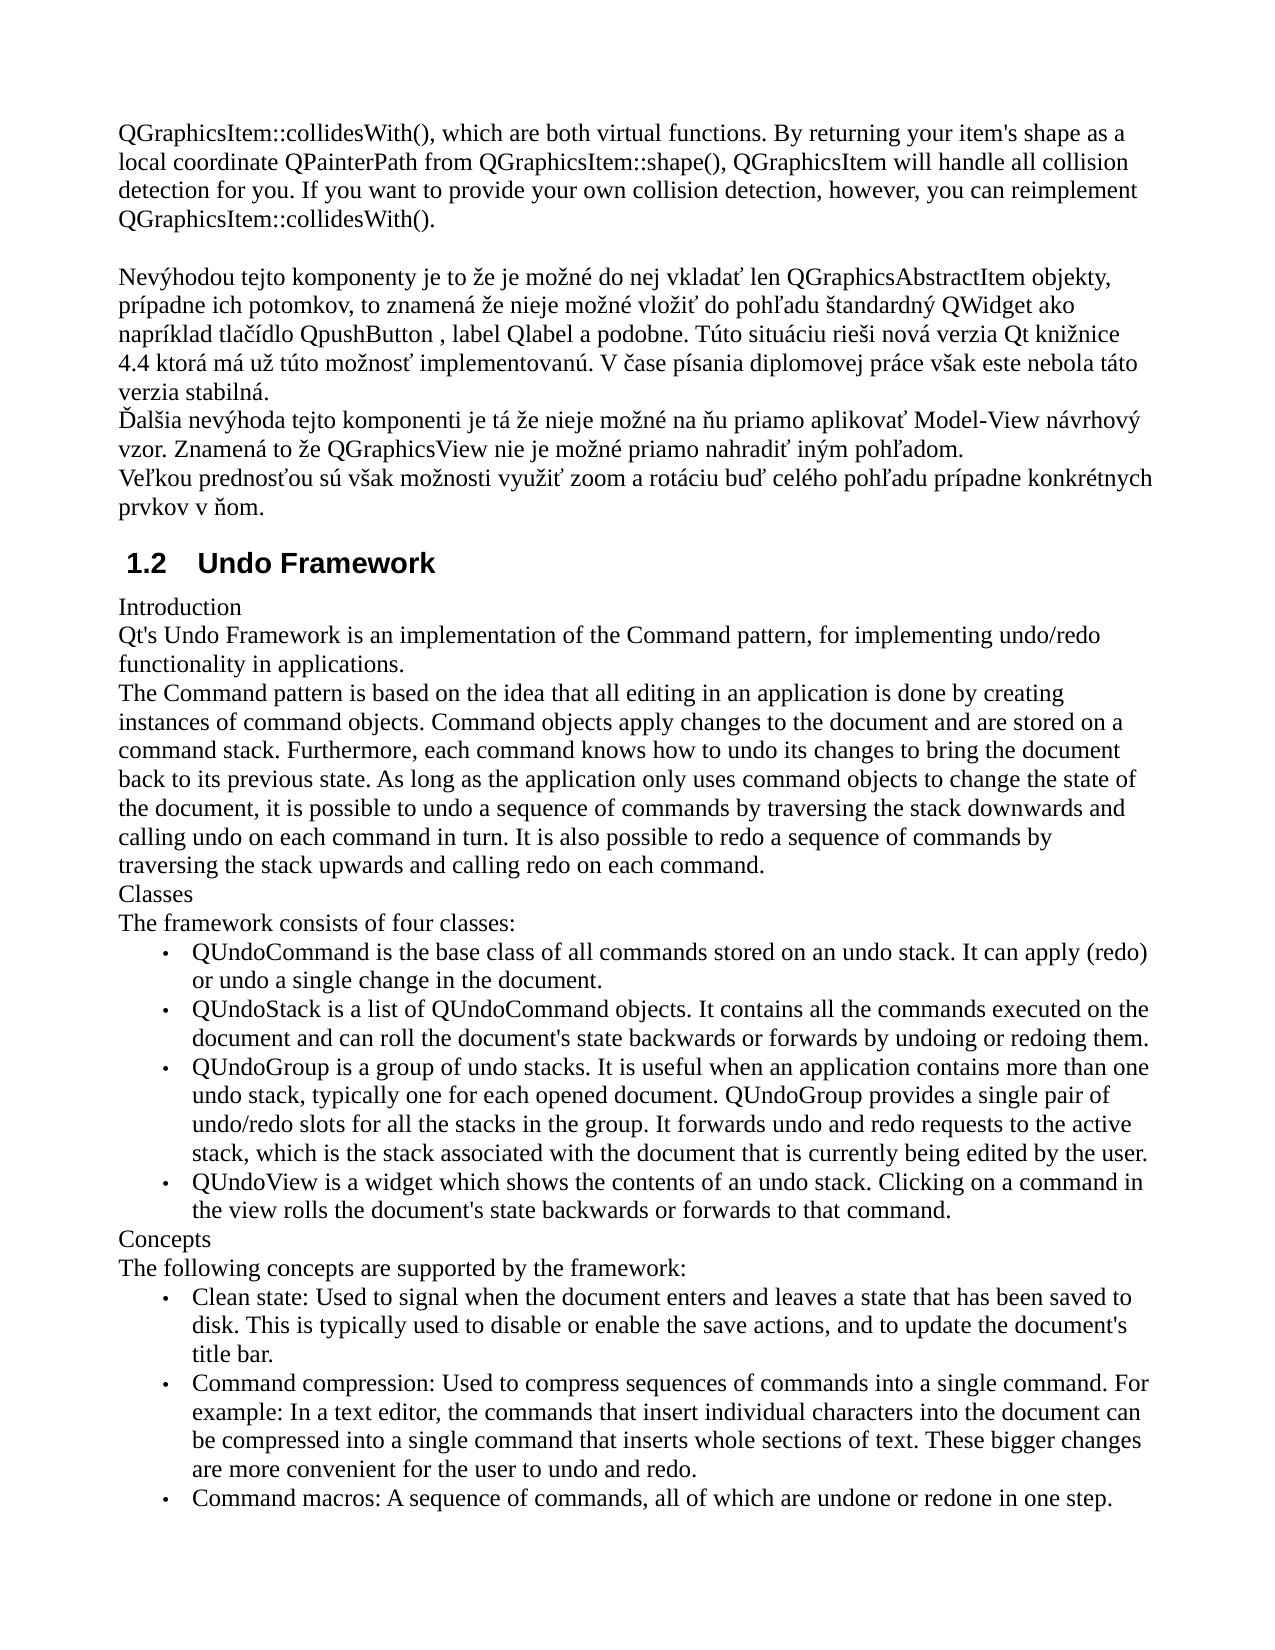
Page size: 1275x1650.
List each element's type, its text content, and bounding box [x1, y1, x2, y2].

text Nevýhodou tejto komponenty je to že je možné do nej vkladať len QGraphicsAbstractItem objekty, prípadne ich potomkov, to znamená že nieje možné vložiť do pohľadu štandardný QWidget ako napríklad tlačídlo QpushButton , label Qlabel a podobne. Túto situáciu rieši nová verzia Qt knižnice 4.4 ktorá má už túto možnosť implementovanú. V čase písania diplomovej práce však este nebola táto verzia stabilná. [118, 262, 1157, 406]
text Classes [118, 879, 1157, 908]
text Introduction [118, 592, 1157, 620]
list QUndoCommand is the base class of all commands stored on an undo stack. It can apply (redo) or undo a single change in the document. [162, 937, 1157, 994]
text Qt's Undo Framework is an implementation of the Command pattern, for implementing undo/redo functionality in applications. [118, 620, 1157, 678]
list Command compression: Used to compress sequences of commands into a single command. For example: In a text editor, the commands that insert individual characters into the document can be compressed into a single command that inserts whole sections of text. These bigger changes are more convenient for the user to undo and redo. [162, 1368, 1157, 1483]
subtitle Undo Framework [118, 546, 1157, 579]
text The Command pattern is based on the idea that all editing in an application is done by creating instances of command objects. Command objects apply changes to the document and are stored on a command stack. Furthermore, each command knows how to undo its changes to bring the document back to its previous state. As long as the application only uses command objects to change the state of the document, it is possible to undo a sequence of commands by traversing the stack downwards and calling undo on each command in turn. It is also possible to redo a sequence of commands by traversing the stack upwards and calling redo on each command. [118, 678, 1157, 879]
list QUndoView is a widget which shows the contents of an undo stack. Clicking on a command in the view rolls the document's state backwards or forwards to that command. [162, 1167, 1157, 1224]
text QGraphicsItem::collidesWith(), which are both virtual functions. By returning your item's shape as a local coordinate QPainterPath from QGraphicsItem::shape(), QGraphicsItem will handle all collision detection for you. If you want to provide your own collision detection, however, you can reimplement QGraphicsItem::collidesWith(). [118, 118, 1157, 233]
text Veľkou prednosťou sú však možnosti využiť zoom a rotáciu buď celého pohľadu prípadne konkrétnych prvkov v ňom. [118, 463, 1157, 521]
list QUndoStack is a list of QUndoCommand objects. It contains all the commands executed on the document and can roll the document's state backwards or forwards by undoing or redoing them. [162, 994, 1157, 1052]
list Clean state: Used to signal when the document enters and leaves a state that has been saved to disk. This is typically used to disable or enable the save actions, and to update the document's title bar. [162, 1282, 1157, 1368]
list Command macros: A sequence of commands, all of which are undone or redone in one step. [162, 1483, 1157, 1512]
text Ďalšia nevýhoda tejto komponenti je tá že nieje možné na ňu priamo aplikovať Model-View návrhový vzor. Znamená to že QGraphicsView nie je možné priamo nahradiť iným pohľadom. [118, 406, 1157, 463]
text The framework consists of four classes: [118, 908, 1157, 937]
text The following concepts are supported by the framework: [118, 1253, 1157, 1282]
list QUndoGroup is a group of undo stacks. It is useful when an application contains more than one undo stack, typically one for each opened document. QUndoGroup provides a single pair of undo/redo slots for all the stacks in the group. It forwards undo and redo requests to the active stack, which is the stack associated with the document that is currently being edited by the user. [162, 1052, 1157, 1167]
text Concepts [118, 1224, 1157, 1253]
